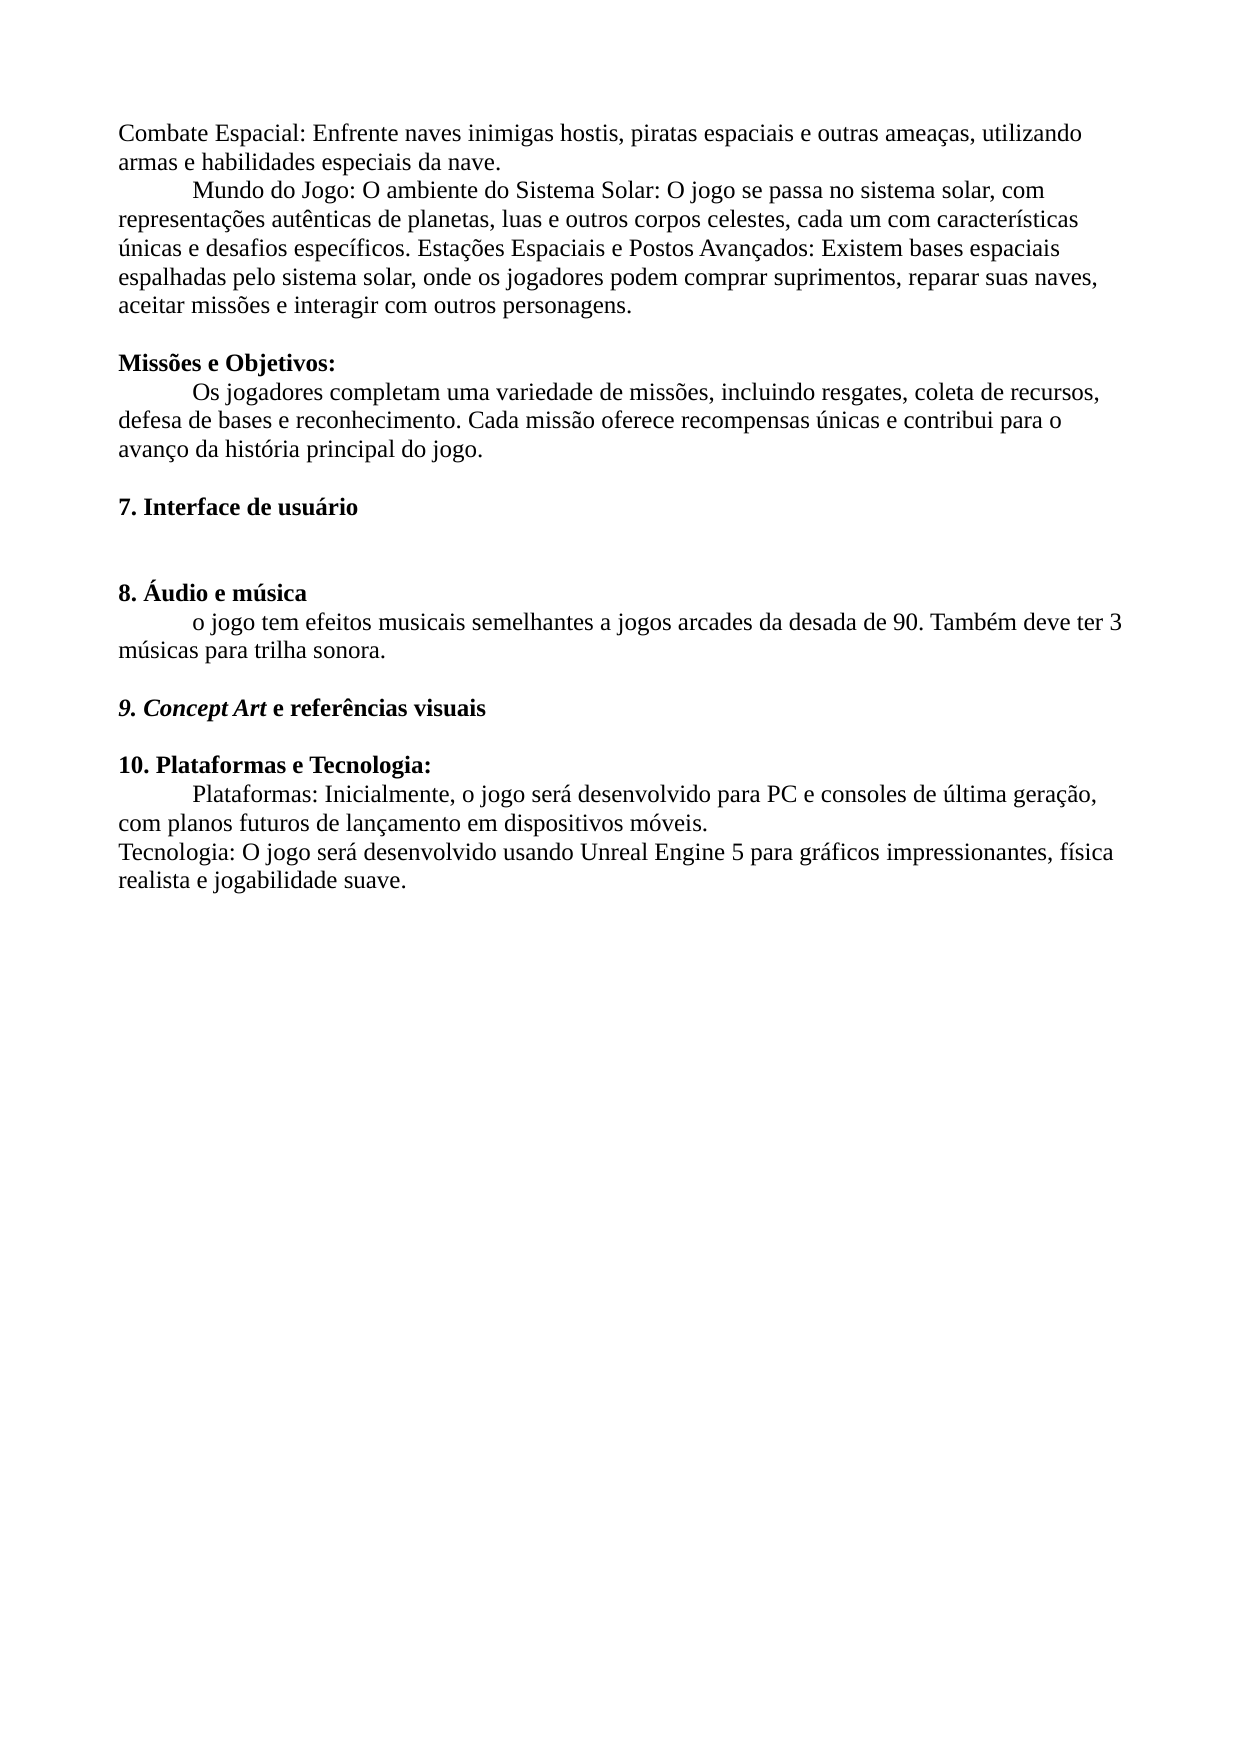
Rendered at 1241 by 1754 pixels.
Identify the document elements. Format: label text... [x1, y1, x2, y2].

text Os jogadores completam uma variedade de missões, incluindo resgates, coleta de recursos, defesa de bases e reconhecimento. Cada missão oferece recompensas únicas e contribui para o avanço da história principal do jogo. [118, 377, 1122, 463]
text Plataformas: Inicialmente, o jogo será desenvolvido para PC e consoles de última geração, com planos futuros de lançamento em dispositivos móveis. [118, 779, 1122, 837]
text o jogo tem efeitos musicais semelhantes a jogos arcades da desada de 90. Também deve ter 3 músicas para trilha sonora. [118, 607, 1122, 664]
text Combate Espacial: Enfrente naves inimigas hostis, piratas espaciais e outras ameaças, utilizando armas e habilidades especiais da nave. [118, 118, 1122, 176]
text 10. Plataformas e Tecnologia: [118, 751, 1122, 779]
text 8. Áudio e música [118, 578, 1122, 607]
text Mundo do Jogo: O ambiente do Sistema Solar: O jogo se passa no sistema solar, com representações autênticas de planetas, luas e outros corpos celestes, cada um com características únicas e desafios específicos. Estações Espaciais e Postos Avançados: Existem bases espaciais espalhadas pelo sistema solar, onde os jogadores podem comprar suprimentos, reparar suas naves, aceitar missões e interagir com outros personagens. [118, 176, 1122, 319]
text 7. Interface de usuário [118, 492, 1122, 521]
text Tecnologia: O jogo será desenvolvido usando Unreal Engine 5 para gráficos impressionantes, física realista e jogabilidade suave. [118, 837, 1122, 894]
text 9. Concept Art e referências visuais [118, 693, 1122, 722]
text Missões e Objetivos: [118, 348, 1122, 377]
